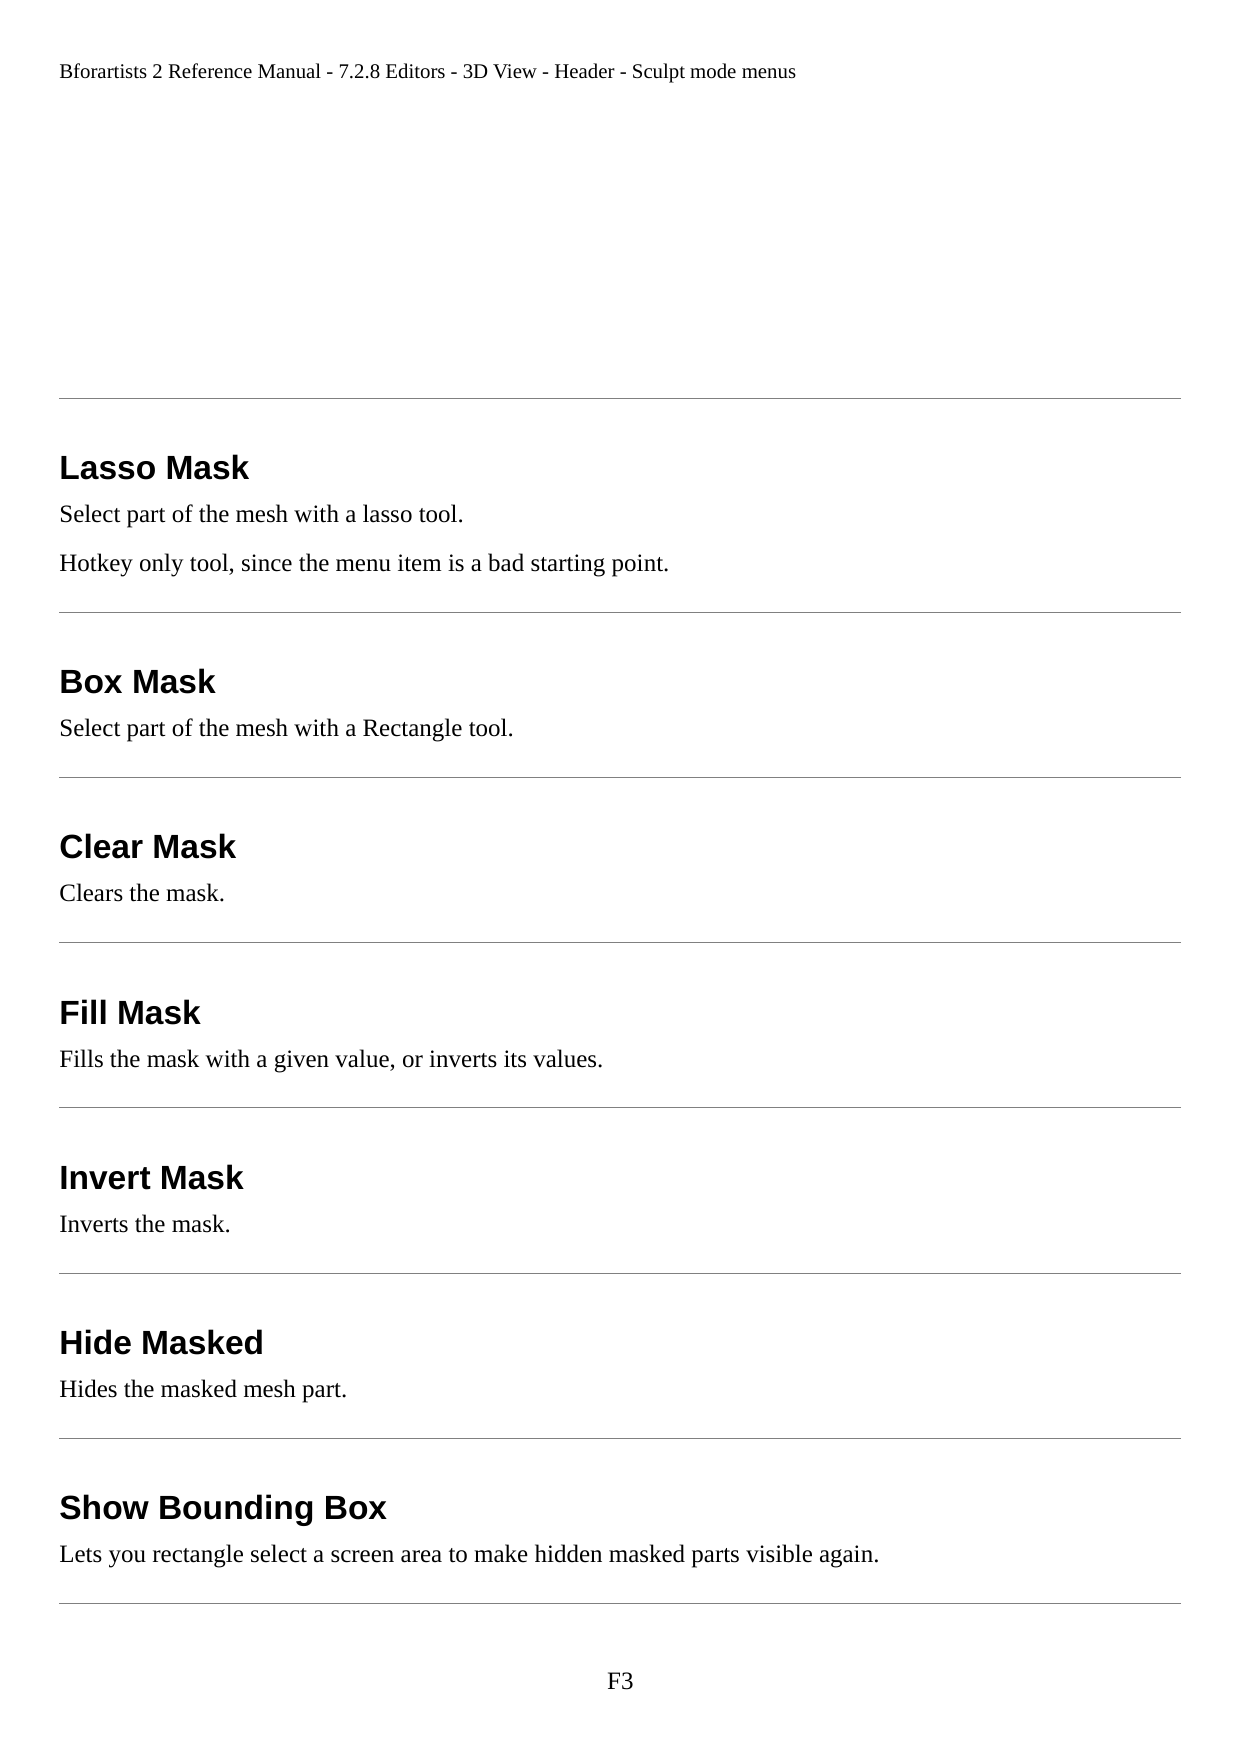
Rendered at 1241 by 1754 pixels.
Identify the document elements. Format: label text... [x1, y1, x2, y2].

subtitle Box Mask [59, 662, 1181, 701]
text Lets you rectangle select a screen area to make hidden masked parts visible again. [59, 1539, 1181, 1568]
text Clears the mask. [59, 878, 1181, 907]
subtitle Fill Mask [59, 993, 1181, 1031]
text Hotkey only tool, since the menu item is a bad starting point. [59, 548, 1181, 577]
text Hides the masked mesh part. [59, 1374, 1181, 1403]
subtitle Hide Masked [59, 1323, 1181, 1362]
subtitle Lasso Mask [59, 448, 1181, 487]
subtitle Clear Mask [59, 827, 1181, 866]
subtitle Show Bounding Box [59, 1488, 1181, 1527]
subtitle Invert Mask [59, 1158, 1181, 1196]
text Fills the mask with a given value, or inverts its values. [59, 1044, 1181, 1072]
text Select part of the mesh with a Rectangle tool. [59, 713, 1181, 742]
text Inverts the mask. [59, 1209, 1181, 1238]
text Select part of the mesh with a lasso tool. [59, 499, 1181, 528]
